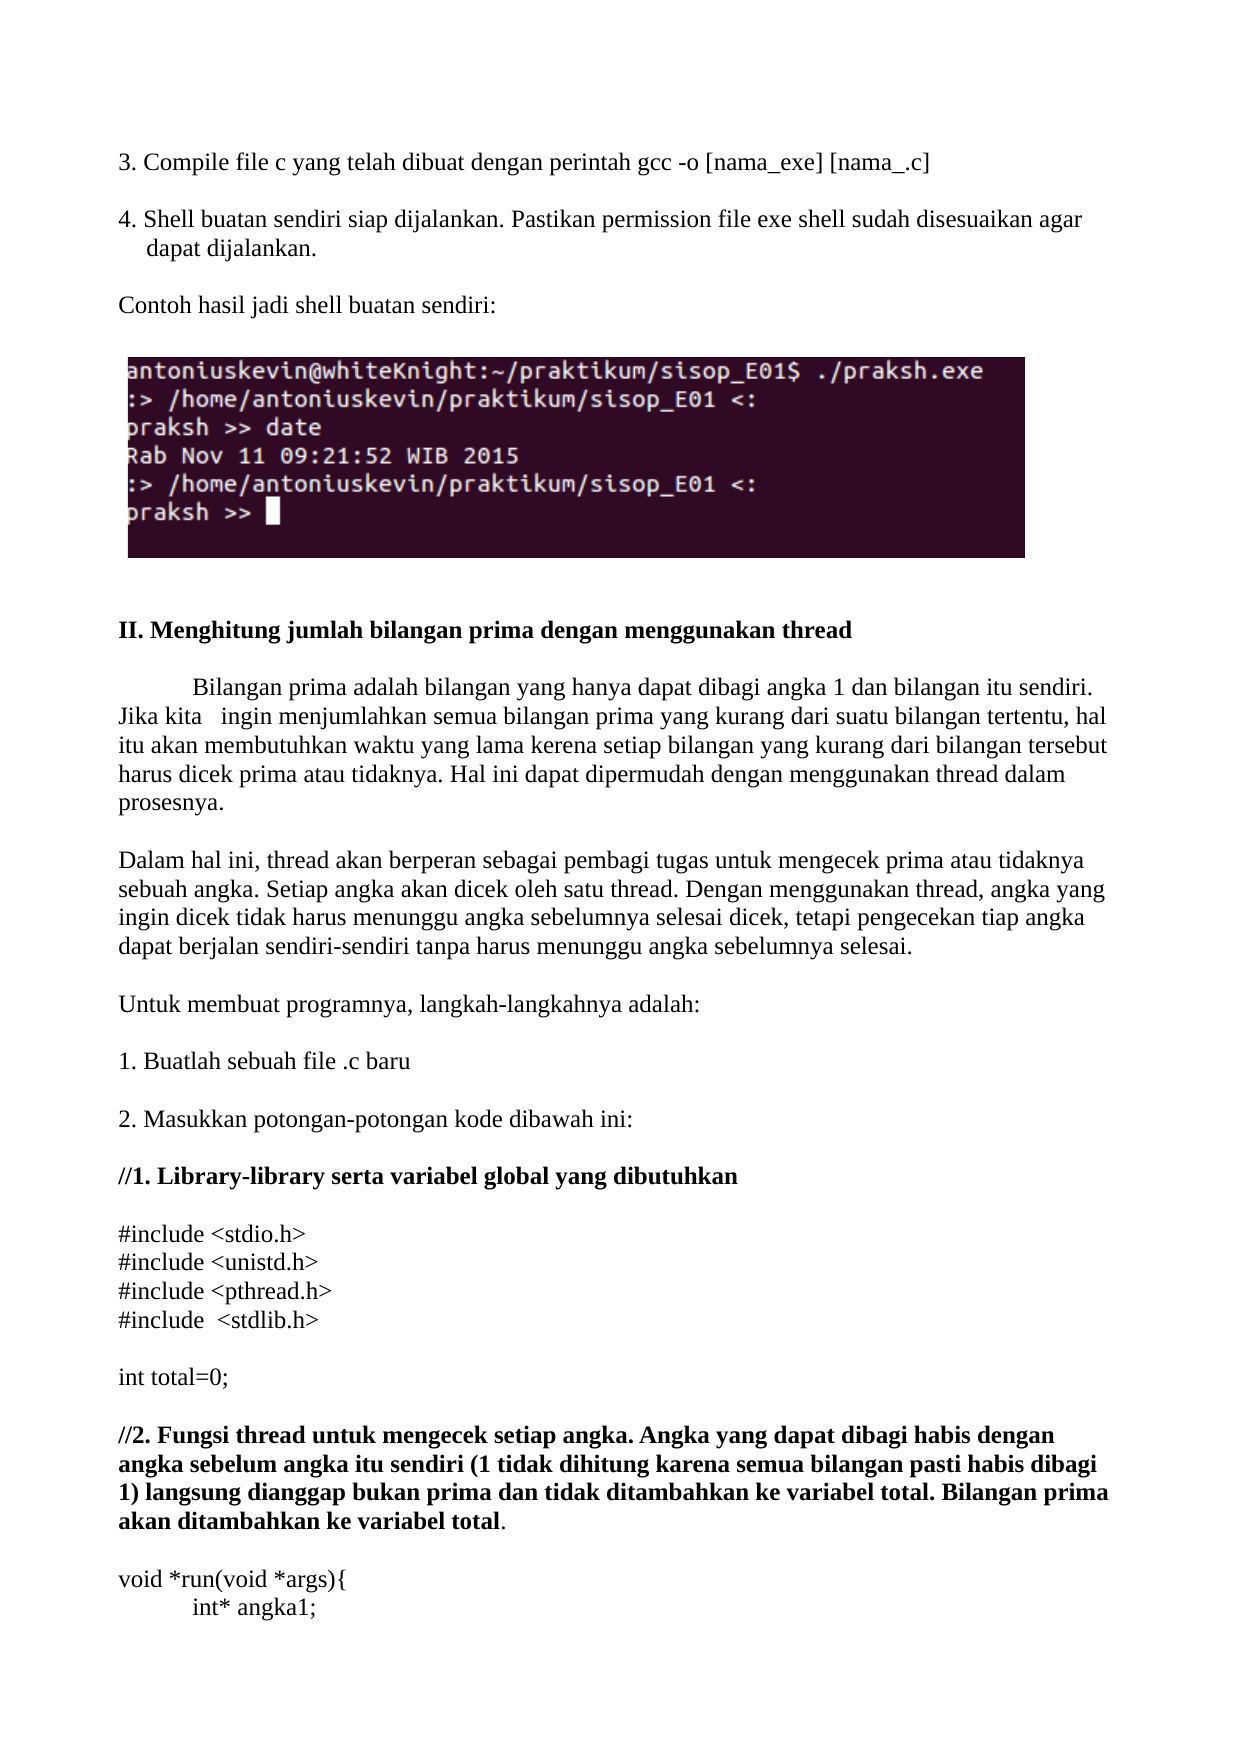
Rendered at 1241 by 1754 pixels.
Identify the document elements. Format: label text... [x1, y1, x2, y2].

text #include <unistd.h> [118, 1247, 1122, 1276]
text II. Menghitung jumlah bilangan prima dengan menggunakan thread [118, 615, 1122, 644]
text Dalam hal ini, thread akan berperan sebagai pembagi tugas untuk mengecek prima atau tidaknya sebuah angka. Setiap angka akan dicek oleh satu thread. Dengan menggunakan thread, angka yang ingin dicek tidak harus menunggu angka sebelumnya selesai dicek, tetapi pengecekan tiap angka dapat berjalan sendiri-sendiri tanpa harus menunggu angka sebelumnya selesai. [118, 845, 1122, 960]
text int* angka1; [118, 1592, 1122, 1621]
text 1. Buatlah sebuah file .c baru [118, 1046, 1122, 1075]
text Bilangan prima adalah bilangan yang hanya dapat dibagi angka 1 dan bilangan itu sendiri. Jika kita ingin menjumlahkan semua bilangan prima yang kurang dari suatu bilangan tertentu, hal itu akan membutuhkan waktu yang lama kerena setiap bilangan yang kurang dari bilangan tersebut harus dicek prima atau tidaknya. Hal ini dapat dipermudah dengan menggunakan thread dalam prosesnya. [118, 672, 1122, 816]
text //2. Fungsi thread untuk mengecek setiap angka. Angka yang dapat dibagi habis dengan angka sebelum angka itu sendiri (1 tidak dihitung karena semua bilangan pasti habis dibagi 1) langsung dianggap bukan prima dan tidak ditambahkan ke variabel total. Bilangan prima akan ditambahkan ke variabel total. [118, 1420, 1122, 1535]
text int total=0; [118, 1362, 1122, 1391]
text 3. Compile file c yang telah dibuat dengan perintah gcc -o [nama_exe] [nama_.c] [118, 147, 1122, 176]
text #include <stdio.h> [118, 1219, 1122, 1247]
text Untuk membuat programnya, langkah-langkahnya adalah: [118, 989, 1122, 1017]
text void *run(void *args){ [118, 1564, 1122, 1592]
text #include <pthread.h> [118, 1276, 1122, 1305]
text #include <stdlib.h> [118, 1305, 1122, 1334]
picture [127, 357, 1025, 558]
text 2. Masukkan potongan-potongan kode dibawah ini: [118, 1104, 1122, 1132]
text //1. Library-library serta variabel global yang dibutuhkan [118, 1161, 1122, 1190]
text 4. Shell buatan sendiri siap dijalankan. Pastikan permission file exe shell sudah disesuaikan agar dapat dijalankan. [118, 204, 1122, 262]
text Contoh hasil jadi shell buatan sendiri: [118, 291, 1122, 319]
